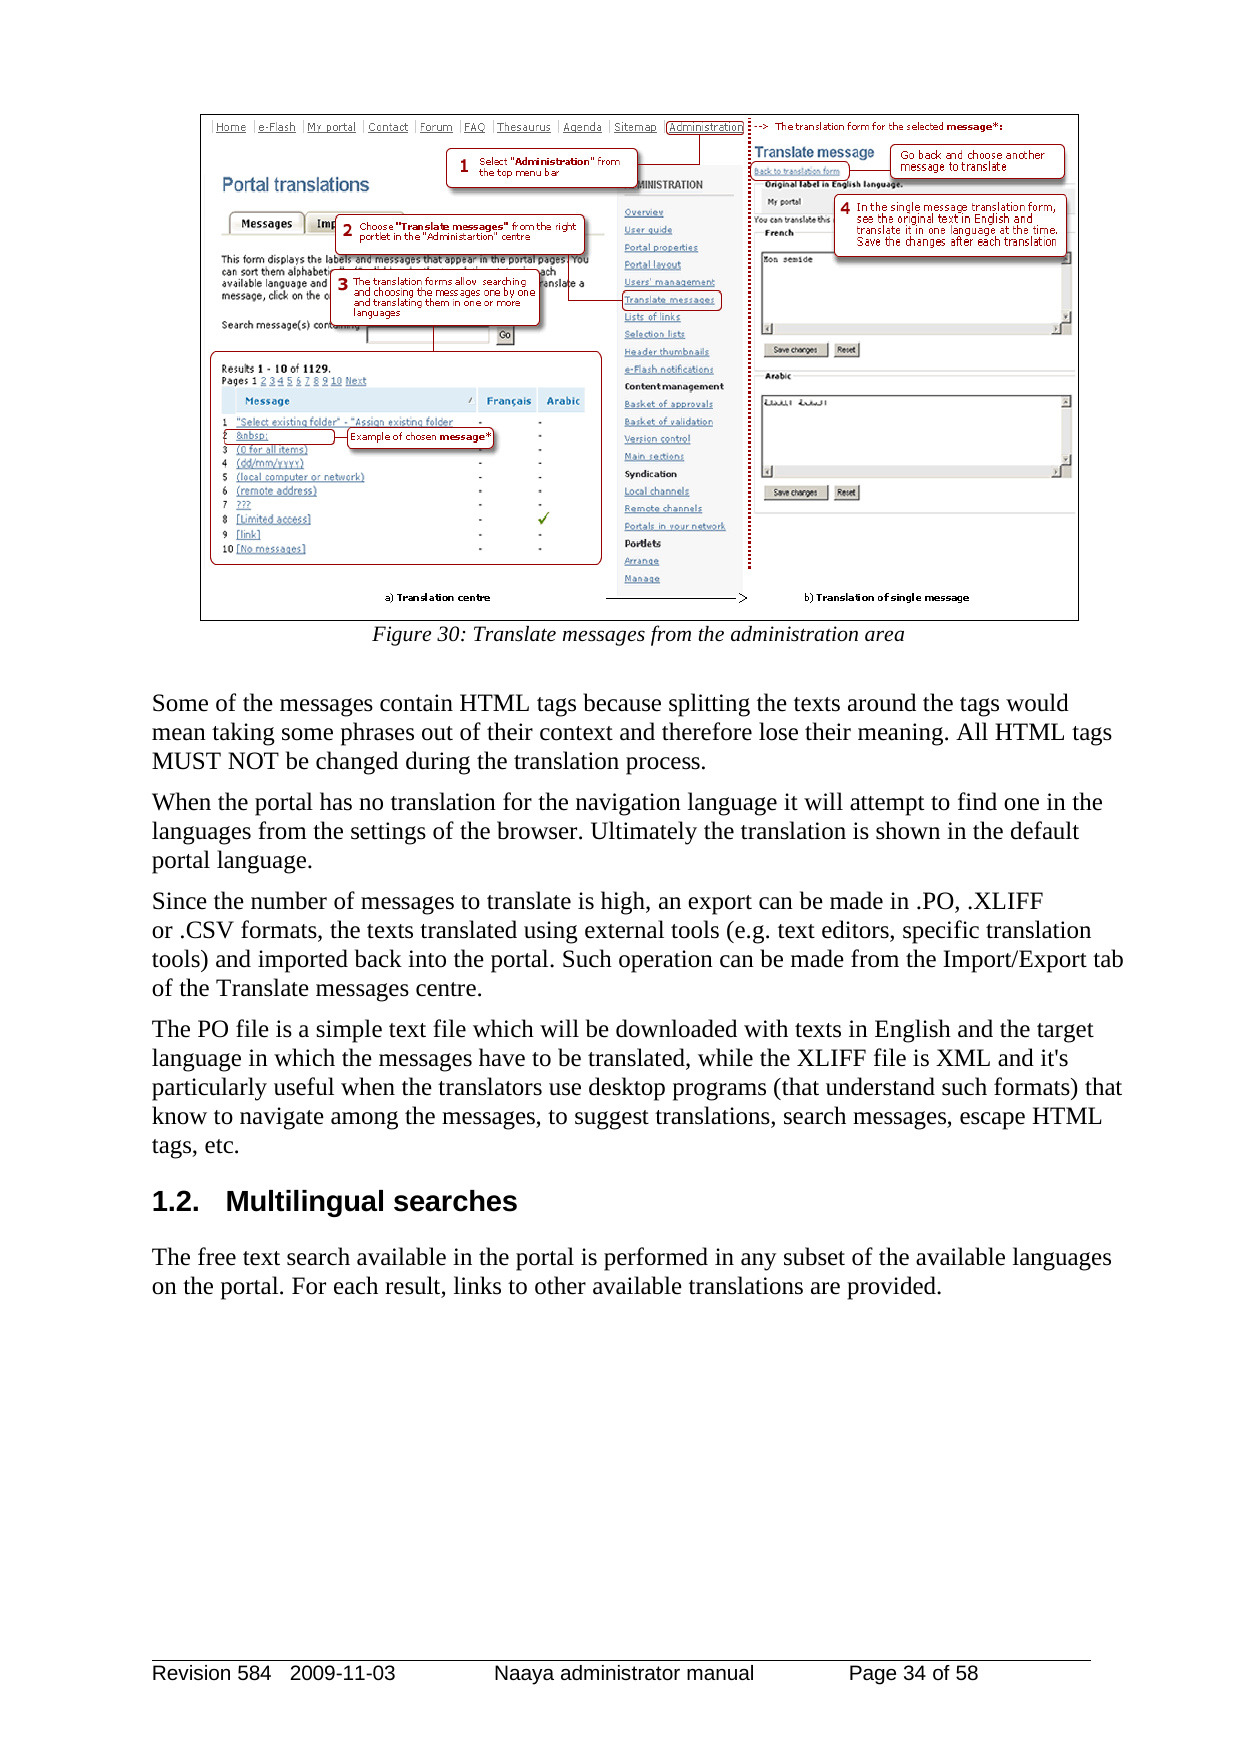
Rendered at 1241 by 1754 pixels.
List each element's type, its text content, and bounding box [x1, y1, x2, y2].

text Some of the messages contain HTML tags because splitting the texts around the tags would mean taking some phrases out of their context and therefore lose their meaning. All HTML tags MUST NOT be changed during the translation process. [152, 688, 1128, 775]
text The free text search available in the portal is performed in any subset of the available languages on the portal. For each result, links to other available translations are provided. [152, 1242, 1128, 1300]
text When the portal has no translation for the navigation language it will attempt to find one in the languages from the settings of the browser. Ultimately the translation is shown in the default portal language. [152, 787, 1128, 874]
text Figure 30: Translate messages from the administration area [133, 114, 1147, 647]
text The PO file is a simple text file which will be downloaded with texts in English and the target language in which the messages have to be translated, while the XLIFF file is XML and it's particularly useful when the translators use desktop programs (that understand such formats) that know to navigate among the messages, to suggest translations, search messages, escape HTML tags, etc. [152, 1014, 1128, 1159]
subtitle Multilingual searches [152, 1184, 1128, 1217]
text Since the number of messages to translate is high, an export can be made in .PO, .XLIFF or .CSV formats, the texts translated using external tools (e.g. text editors, specific translation tools) and imported back into the portal. Such operation can be made from the Import/Export tab of the Translate messages centre. [152, 886, 1128, 1002]
